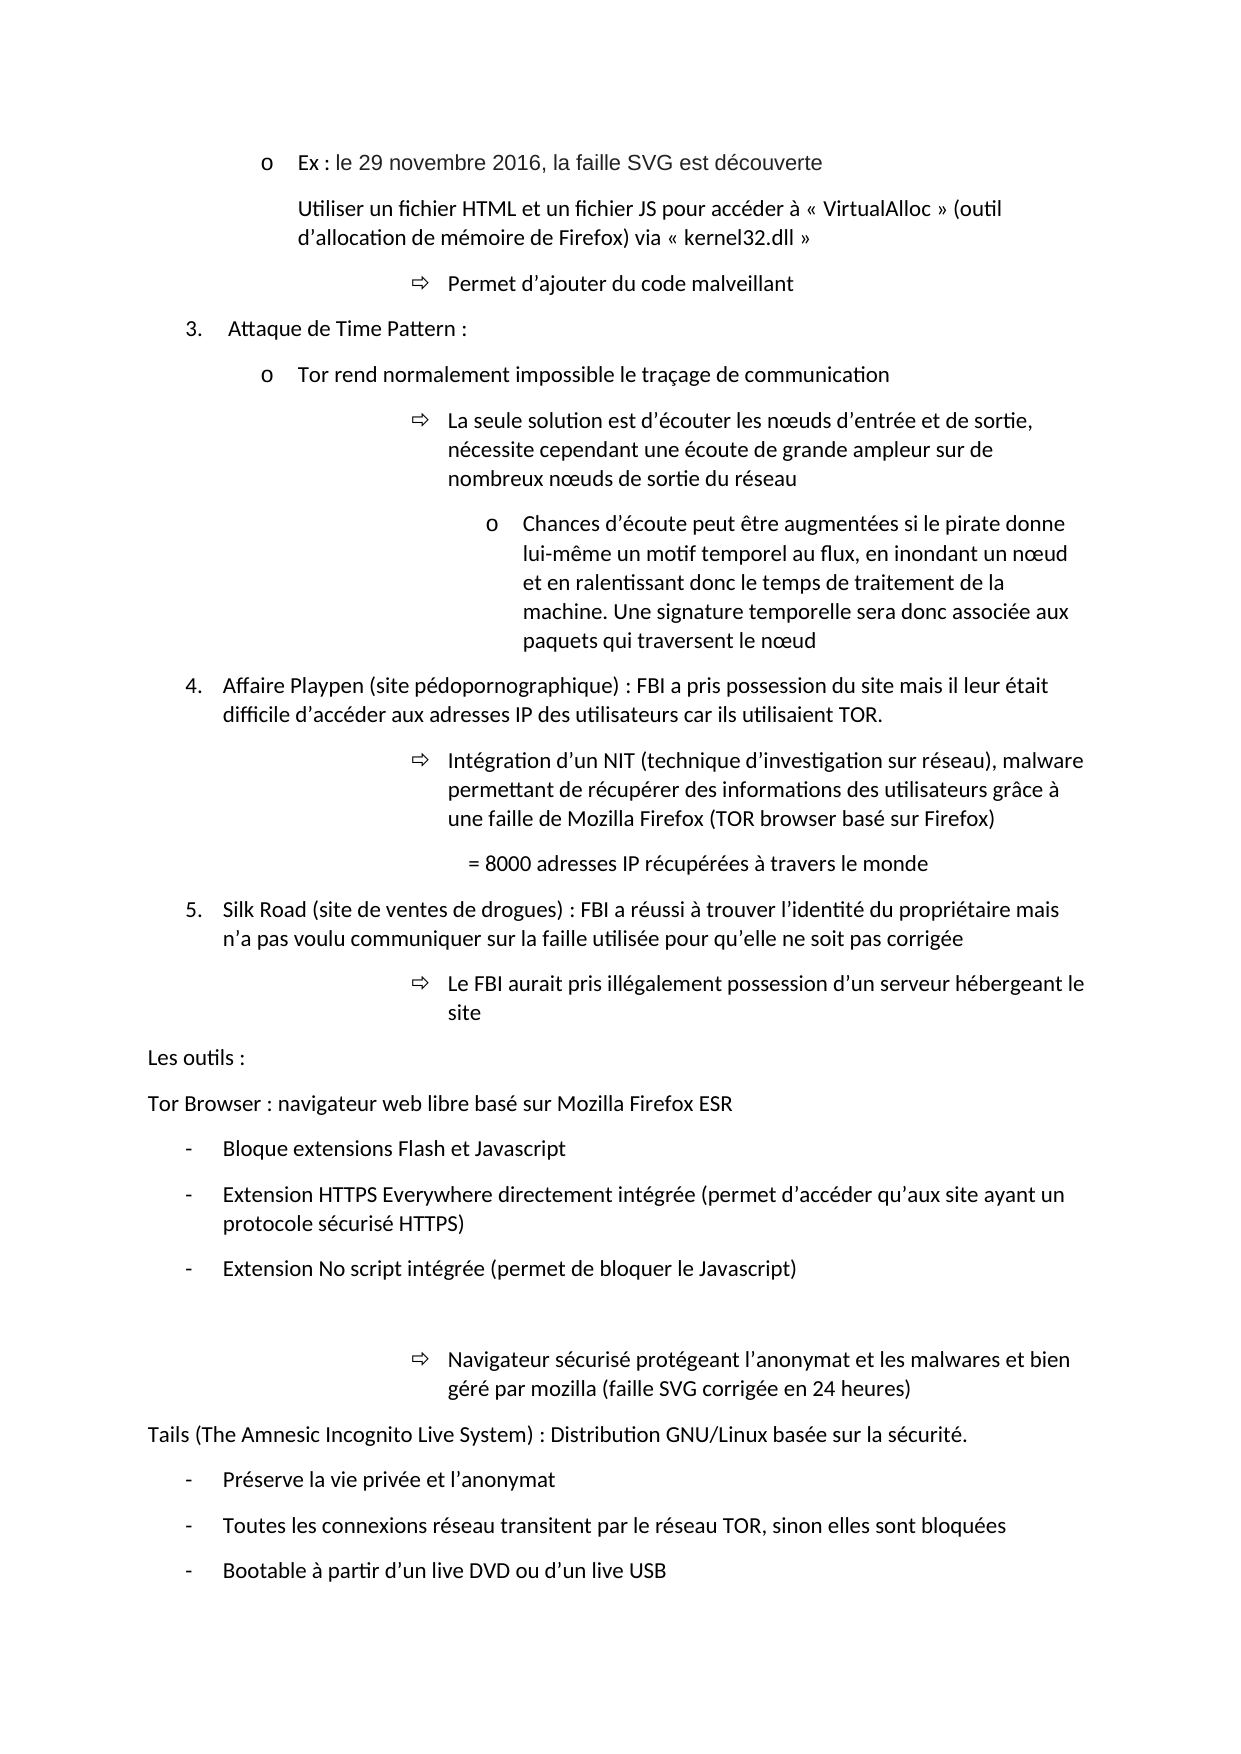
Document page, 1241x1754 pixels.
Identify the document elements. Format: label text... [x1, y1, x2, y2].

list Bloque extensions Flash et Javascript [185, 1134, 1093, 1163]
list La seule solution est d’écouter les nœuds d’entrée et de sortie, nécessite cependant une écoute de grande ampleur sur de nombreux nœuds de sortie du réseau [410, 406, 1093, 492]
list Bootable à partir d’un live DVD ou d’un live USB [185, 1556, 1093, 1584]
list Permet d’ajouter du code malveillant [410, 269, 1093, 297]
list Préserve la vie privée et l’anonymat [185, 1465, 1093, 1493]
list Silk Road (site de ventes de drogues) : FBI a réussi à trouver l’identité du propriétaire mais n’a pas voulu communiquer sur la faille utilisée pour qu’elle ne soit pas corrigée [185, 895, 1093, 952]
text Les outils : [148, 1043, 1093, 1072]
list Intégration d’un NIT (technique d’investigation sur réseau), malware permettant de récupérer des informations des utilisateurs grâce à une faille de Mozilla Firefox (TOR browser basé sur Firefox) [410, 746, 1093, 832]
list Ex : le 29 novembre 2016, la faille SVG est découverte [260, 148, 1093, 177]
list Navigateur sécurisé protégeant l’anonymat et les malwares et bien géré par mozilla (faille SVG corrigée en 24 heures) [410, 1346, 1093, 1402]
text = 8000 adresses IP récupérées à travers le monde [448, 849, 1093, 877]
text Utiliser un fichier HTML et un fichier JS pour accéder à « VirtualAlloc » (outil d’allocation de mémoire de Firefox) via « kernel32.dll » [298, 194, 1093, 251]
text Tails (The Amnesic Incognito Live System) : Distribution GNU/Linux basée sur la sécurité. [148, 1420, 1093, 1448]
list Tor rend normalement impossible le traçage de communication [260, 360, 1093, 389]
list Chances d’écoute peut être augmentées si le pirate donne lui-même un motif temporel au flux, en inondant un nœud et en ralentissant donc le temps de traitement de la machine. Une signature temporelle sera donc associée aux paquets qui traversent le nœud [485, 509, 1093, 654]
text Tor Browser : navigateur web libre basé sur Mozilla Firefox ESR [148, 1089, 1093, 1117]
list Attaque de Time Pattern : [185, 314, 1093, 342]
list Extension HTTPS Everywhere directement intégrée (permet d’accéder qu’aux site ayant un protocole sécurisé HTTPS) [185, 1180, 1093, 1237]
list Le FBI aurait pris illégalement possession d’un serveur hébergeant le site [410, 969, 1093, 1026]
list Extension No script intégrée (permet de bloquer le Javascript) [185, 1254, 1093, 1282]
list Affaire Playpen (site pédopornographique) : FBI a pris possession du site mais il leur était difficile d’accéder aux adresses IP des utilisateurs car ils utilisaient TOR. [185, 672, 1093, 728]
list Toutes les connexions réseau transitent par le réseau TOR, sinon elles sont bloquées [185, 1511, 1093, 1539]
